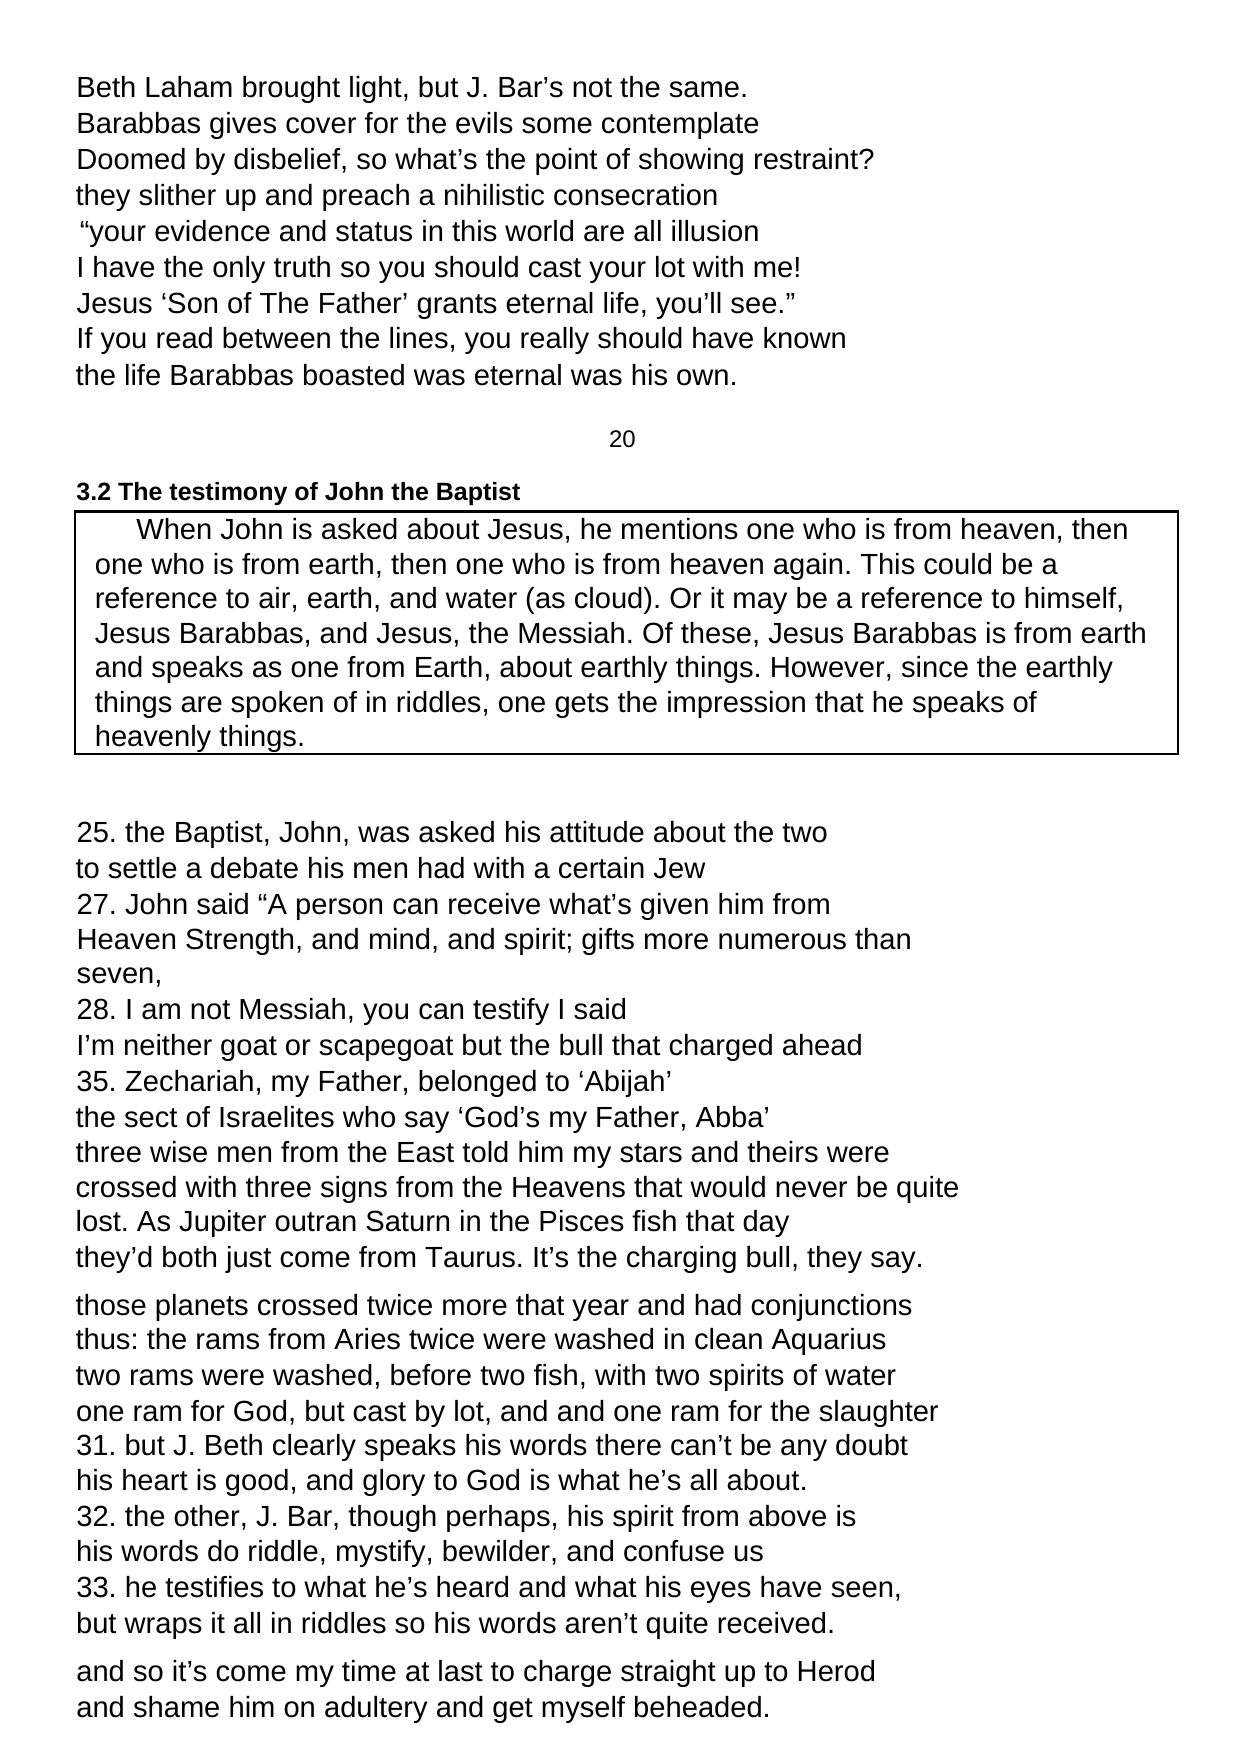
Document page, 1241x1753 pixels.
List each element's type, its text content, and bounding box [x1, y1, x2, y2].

text “your evidence and status in this world are all illusion [79, 214, 1178, 247]
text I’m neither goat or scapegoat but the bull that charged ahead [76, 1028, 1178, 1061]
text 32. the other, J. Bar, though perhaps, his spirit from above is [76, 1498, 1178, 1532]
text they slither up and preach a nihilistic consecration [75, 178, 1178, 211]
text Doomed by disbelief, so what’s the point of showing restraint? [76, 142, 1178, 175]
text to settle a debate his men had with a certain Jew [75, 851, 1178, 885]
text and so it’s come my time at last to charge straight up to Herod [76, 1654, 1178, 1688]
text but wraps it all in riddles so his words aren’t quite received. [76, 1606, 1178, 1640]
text I have the only truth so you should cast your lot with me! [76, 250, 1178, 283]
text two rams were washed, before two fish, with two spirits of water [75, 1358, 1178, 1392]
text one ram for God, but cast by lot, and and one ram for the slaughter 31. but J. Beth clearly speaks his words there can’t be any doubt his heart is good, and glory to God is what he’s all about. [76, 1394, 952, 1496]
text If you read between the lines, you really should have known [76, 322, 1178, 355]
text the sect of Israelites who say ‘God’s my Father, Abba’ [75, 1099, 1178, 1133]
text Jesus ‘Son of The Father’ grants eternal life, you’ll see.” [76, 286, 1178, 319]
text Beth Laham brought light, but J. Bar’s not the same. [76, 70, 1178, 103]
text the life Barabbas boasted was eternal was his own. [75, 357, 1178, 391]
text 33. he testifies to what he’s heard and what his eyes have seen, [76, 1570, 1178, 1604]
text his words do riddle, mystify, bewilder, and confuse us [76, 1534, 1178, 1568]
text and shame him on adultery and get myself beheaded. [76, 1690, 1178, 1724]
text those planets crossed twice more that year and had conjunctions thus: the rams from Aries twice were washed in clean Aquarius [75, 1288, 976, 1356]
text 20 [609, 425, 1178, 452]
text 28. I am not Messiah, you can testify I said [76, 992, 1178, 1025]
subtitle 3.2 The testimony of John the Baptist [76, 477, 1178, 506]
text 35. Zechariah, my Father, belonged to ‘Abijah’ [76, 1064, 1178, 1097]
text they’d both just come from Taurus. It’s the charging bull, they say. [75, 1240, 1178, 1274]
text three wise men from the East told him my stars and theirs were crossed with three signs from the Heavens that would never be quite lost. As Jupiter outran Saturn in the Pisces fish that day [75, 1136, 998, 1238]
text 25. the Baptist, John, was asked his attitude about the two [76, 815, 1178, 849]
table_header When John is asked about Jesus, he mentions one who is from heaven, then one who is from earth, then one who is from heaven again. This could be a reference to air, earth, and water (as cloud). Or it may be a reference to himself, Jesus Barabbas, and Jesus, the Messiah. Of these, Jesus Barabbas is from earth and speaks as one from Earth, about earthly things. However, since the earthly things are spoken of in riddles, one gets the impression that he speaks of heavenly things. [76, 513, 1177, 753]
text Barabbas gives cover for the evils some contemplate [76, 106, 1178, 139]
text 27. John said “A person can receive what’s given him from Heaven Strength, and mind, and spirit; gifts more numerous than seven, [76, 887, 937, 990]
